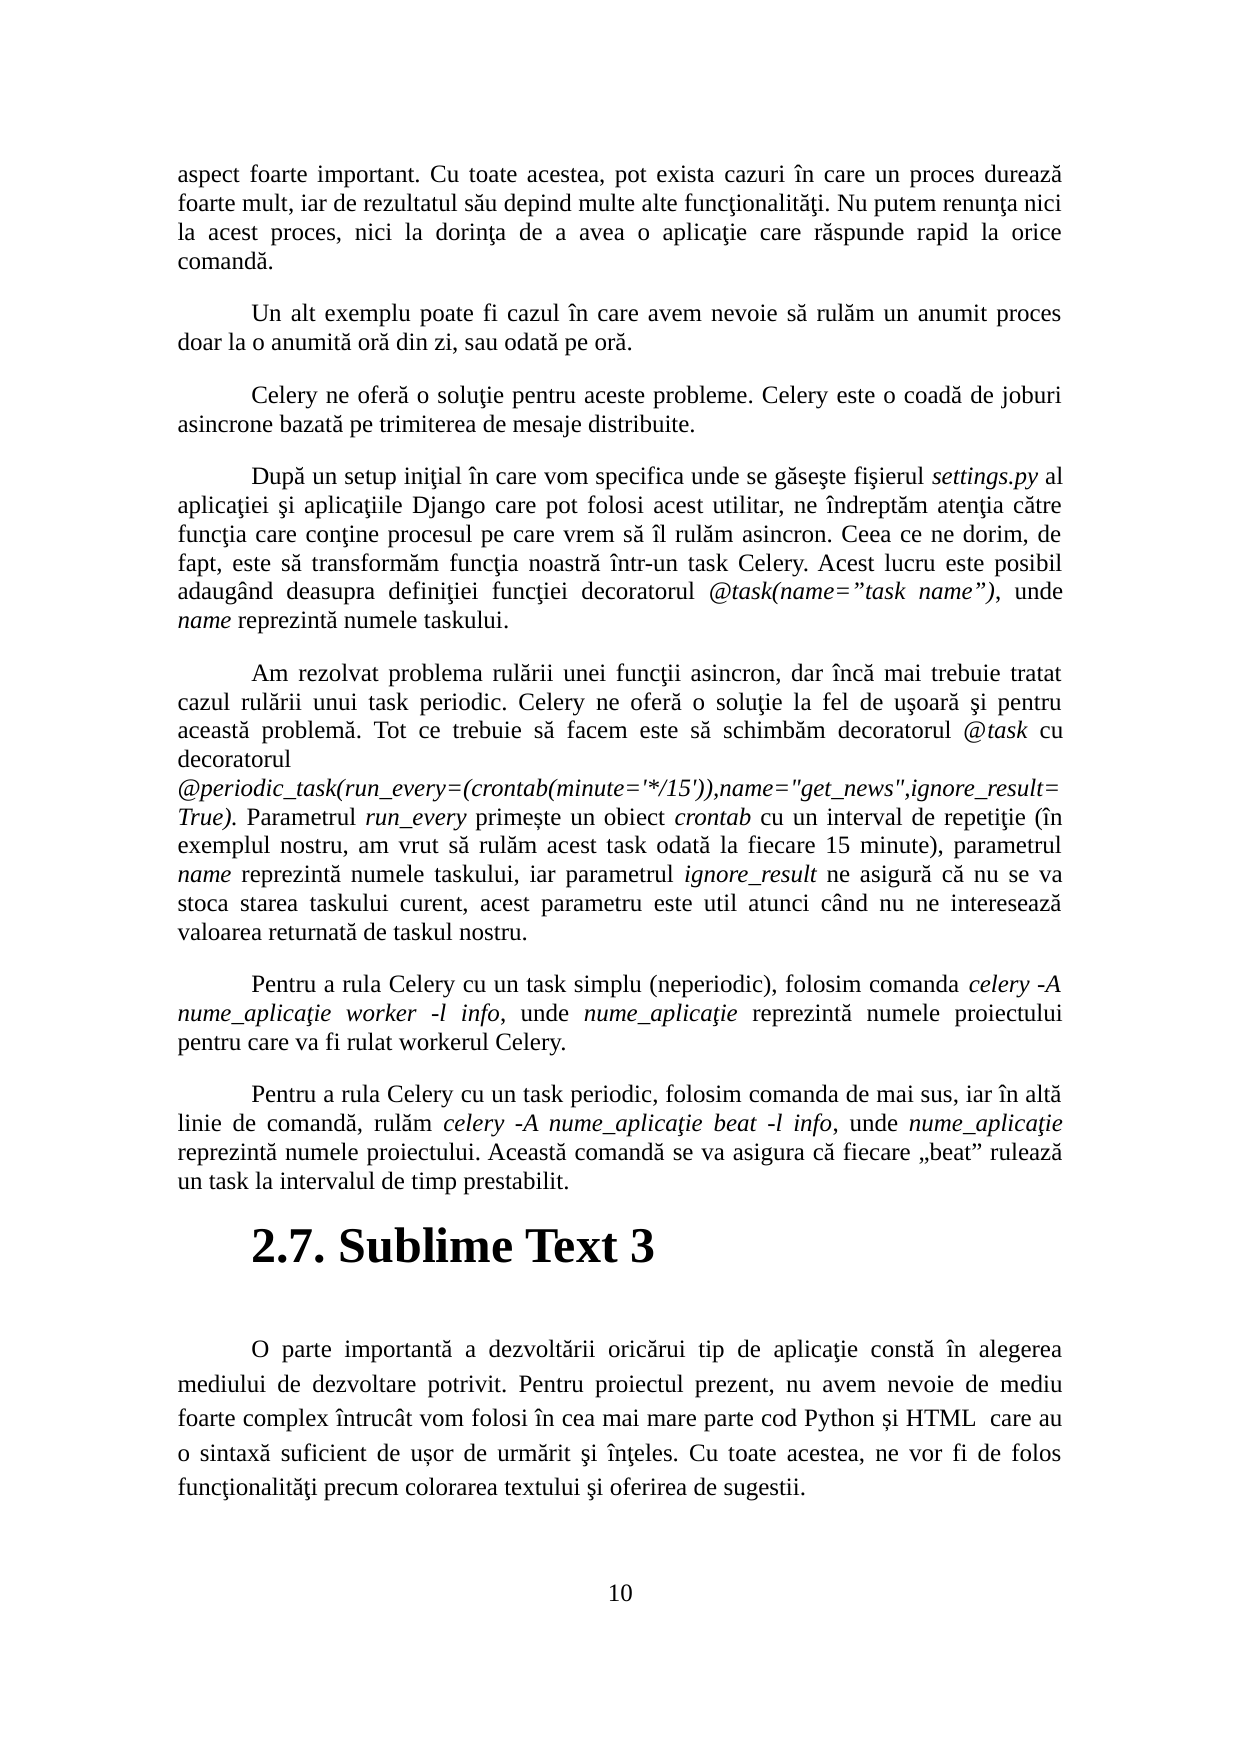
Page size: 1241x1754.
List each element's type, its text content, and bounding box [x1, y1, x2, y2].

text Am rezolvat problema rulării unei funcţii asincron, dar încă mai trebuie tratat cazul rulării unui task periodic. Celery ne oferă o soluţie la fel de uşoară şi pentru această problemă. Tot ce trebuie să facem este să schimbăm decoratorul @task cu decoratorul @periodic_task(run_every=(crontab(minute='*/15')),name="get_news",ignore_result=True). Parametrul run_every primește un obiect crontab cu un interval de repetiţie (în exemplul nostru, am vrut să rulăm acest task odată la fiecare 15 minute), parametrul name reprezintă numele taskului, iar parametrul ignore_result ne asigură că nu se va stoca starea taskului curent, acest parametru este util atunci când nu ne interesează valoarea returnată de taskul nostru. [177, 658, 1063, 945]
text Un alt exemplu poate fi cazul în care avem nevoie să rulăm un anumit proces doar la o anumită oră din zi, sau odată pe oră. [177, 298, 1063, 356]
text Celery ne oferă o soluţie pentru aceste probleme. Celery este o coadă de joburi asincrone bazată pe trimiterea de mesaje distribuite. [177, 380, 1063, 437]
text O parte importantă a dezvoltării oricărui tip de aplicaţie constă în alegerea mediului de dezvoltare potrivit. Pentru proiectul prezent, nu avem nevoie de mediu foarte complex întrucât vom folosi în cea mai mare parte cod Python și HTML care au o sintaxă suficient de ușor de urmărit şi înţeles. Cu toate acestea, ne vor fi de folos funcţionalităţi precum colorarea textului şi oferirea de sugestii. [177, 1334, 1063, 1501]
text aspect foarte important. Cu toate acestea, pot exista cazuri în care un proces durează foarte mult, iar de rezultatul său depind multe alte funcţionalităţi. Nu putem renunţa nici la acest proces, nici la dorinţa de a avea o aplicaţie care răspunde rapid la orice comandă. [177, 159, 1063, 274]
text Pentru a rula Celery cu un task simplu (neperiodic), folosim comanda celery -A nume_aplicaţie worker -l info, unde nume_aplicaţie reprezintă numele proiectului pentru care va fi rulat workerul Celery. [177, 969, 1063, 1056]
text Pentru a rula Celery cu un task periodic, folosim comanda de mai sus, iar în altă linie de comandă, rulăm celery -A nume_aplicaţie beat -l info, unde nume_aplicaţie reprezintă numele proiectului. Această comandă se va asigura că fiecare „beat” rulează un task la intervalul de timp prestabilit. [177, 1079, 1063, 1194]
subtitle 2.7. Sublime Text 3 [177, 1215, 1063, 1273]
text După un setup iniţial în care vom specifica unde se găseşte fişierul settings.py al aplicaţiei şi aplicaţiile Django care pot folosi acest utilitar, ne îndreptăm atenţia către funcţia care conţine procesul pe care vrem să îl rulăm asincron. Ceea ce ne dorim, de fapt, este să transformăm funcţia noastră într-un task Celery. Acest lucru este posibil adaugând deasupra definiţiei funcţiei decoratorul @task(name=”task name”), unde name reprezintă numele taskului. [177, 461, 1063, 634]
